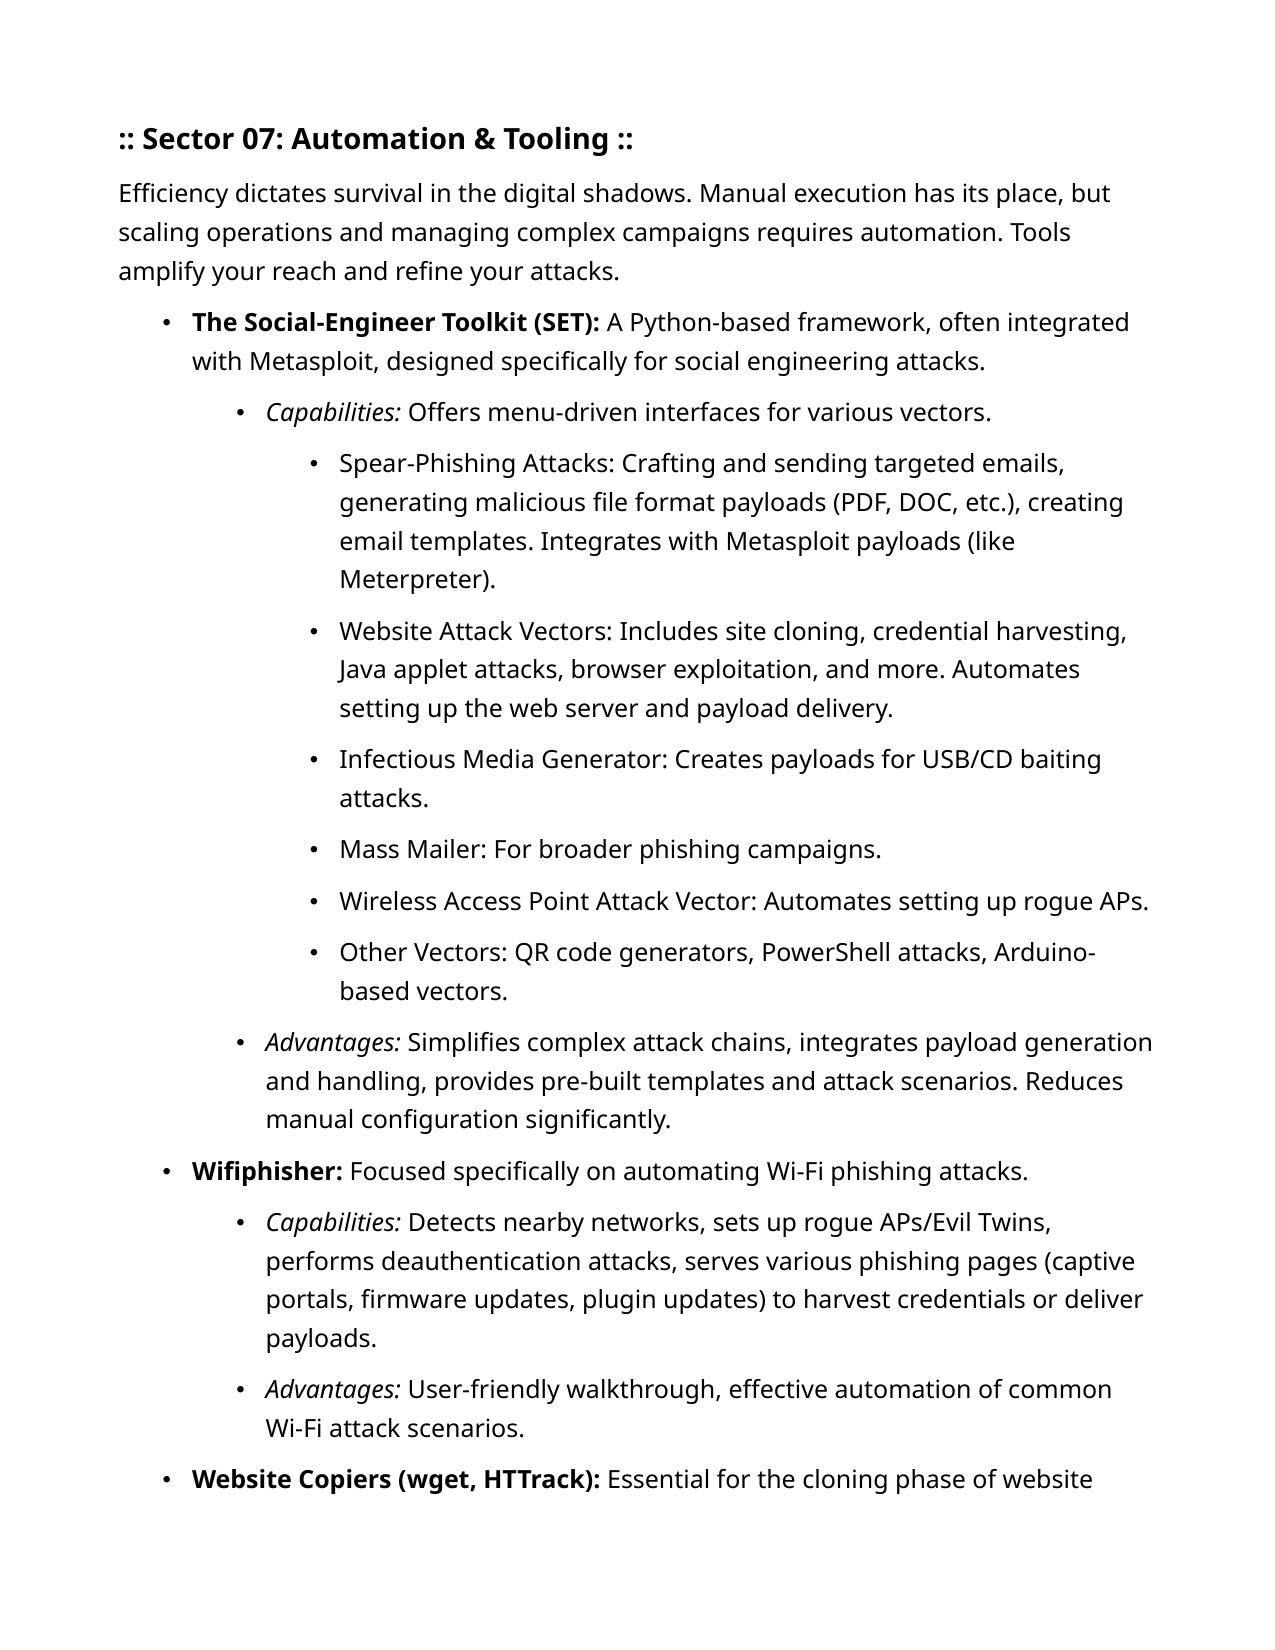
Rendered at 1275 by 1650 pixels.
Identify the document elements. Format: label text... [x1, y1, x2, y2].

list Advantages: User-friendly walkthrough, effective automation of common Wi-Fi attack scenarios. [236, 1372, 1157, 1445]
list The Social-Engineer Toolkit (SET): A Python-based framework, often integrated with Metasploit, designed specifically for social engineering attacks. [162, 304, 1157, 377]
list Wireless Access Point Attack Vector: Automates setting up rogue APs. [309, 883, 1157, 917]
subtitle :: Sector 07: Automation & Tooling :: [118, 118, 1157, 158]
list Advantages: Simplifies complex attack chains, integrates payload generation and handling, provides pre-built templates and attack scenarios. Reduces manual configuration significantly. [236, 1024, 1157, 1136]
list Infectious Media Generator: Creates payloads for USB/CD baiting attacks. [309, 742, 1157, 815]
list Wifiphisher: Focused specifically on automating Wi-Fi phishing attacks. [162, 1153, 1157, 1187]
list Other Vectors: QR code generators, PowerShell attacks, Arduino-based vectors. [309, 934, 1157, 1007]
list Mass Mailer: For broader phishing campaigns. [309, 832, 1157, 866]
list Website Copiers (wget, HTTrack): Essential for the cloning phase of website [162, 1462, 1157, 1496]
list Website Attack Vectors: Includes site cloning, credential harvesting, Java applet attacks, browser exploitation, and more. Automates setting up the web server and payload delivery. [309, 613, 1157, 725]
list Capabilities: Offers menu-driven interfaces for various vectors. [236, 394, 1157, 429]
text Efficiency dictates survival in the digital shadows. Manual execution has its place, but scaling operations and managing complex campaigns requires automation. Tools amplify your reach and refine your attacks. [118, 176, 1157, 287]
list Spear-Phishing Attacks: Crafting and sending targeted emails, generating malicious file format payloads (PDF, DOC, etc.), creating email templates. Integrates with Metasploit payloads (like Meterpreter). [309, 446, 1157, 596]
list Capabilities: Detects nearby networks, sets up rogue APs/Evil Twins, performs deauthentication attacks, serves various phishing pages (captive portals, firmware updates, plugin updates) to harvest credentials or deliver payloads. [236, 1204, 1157, 1355]
